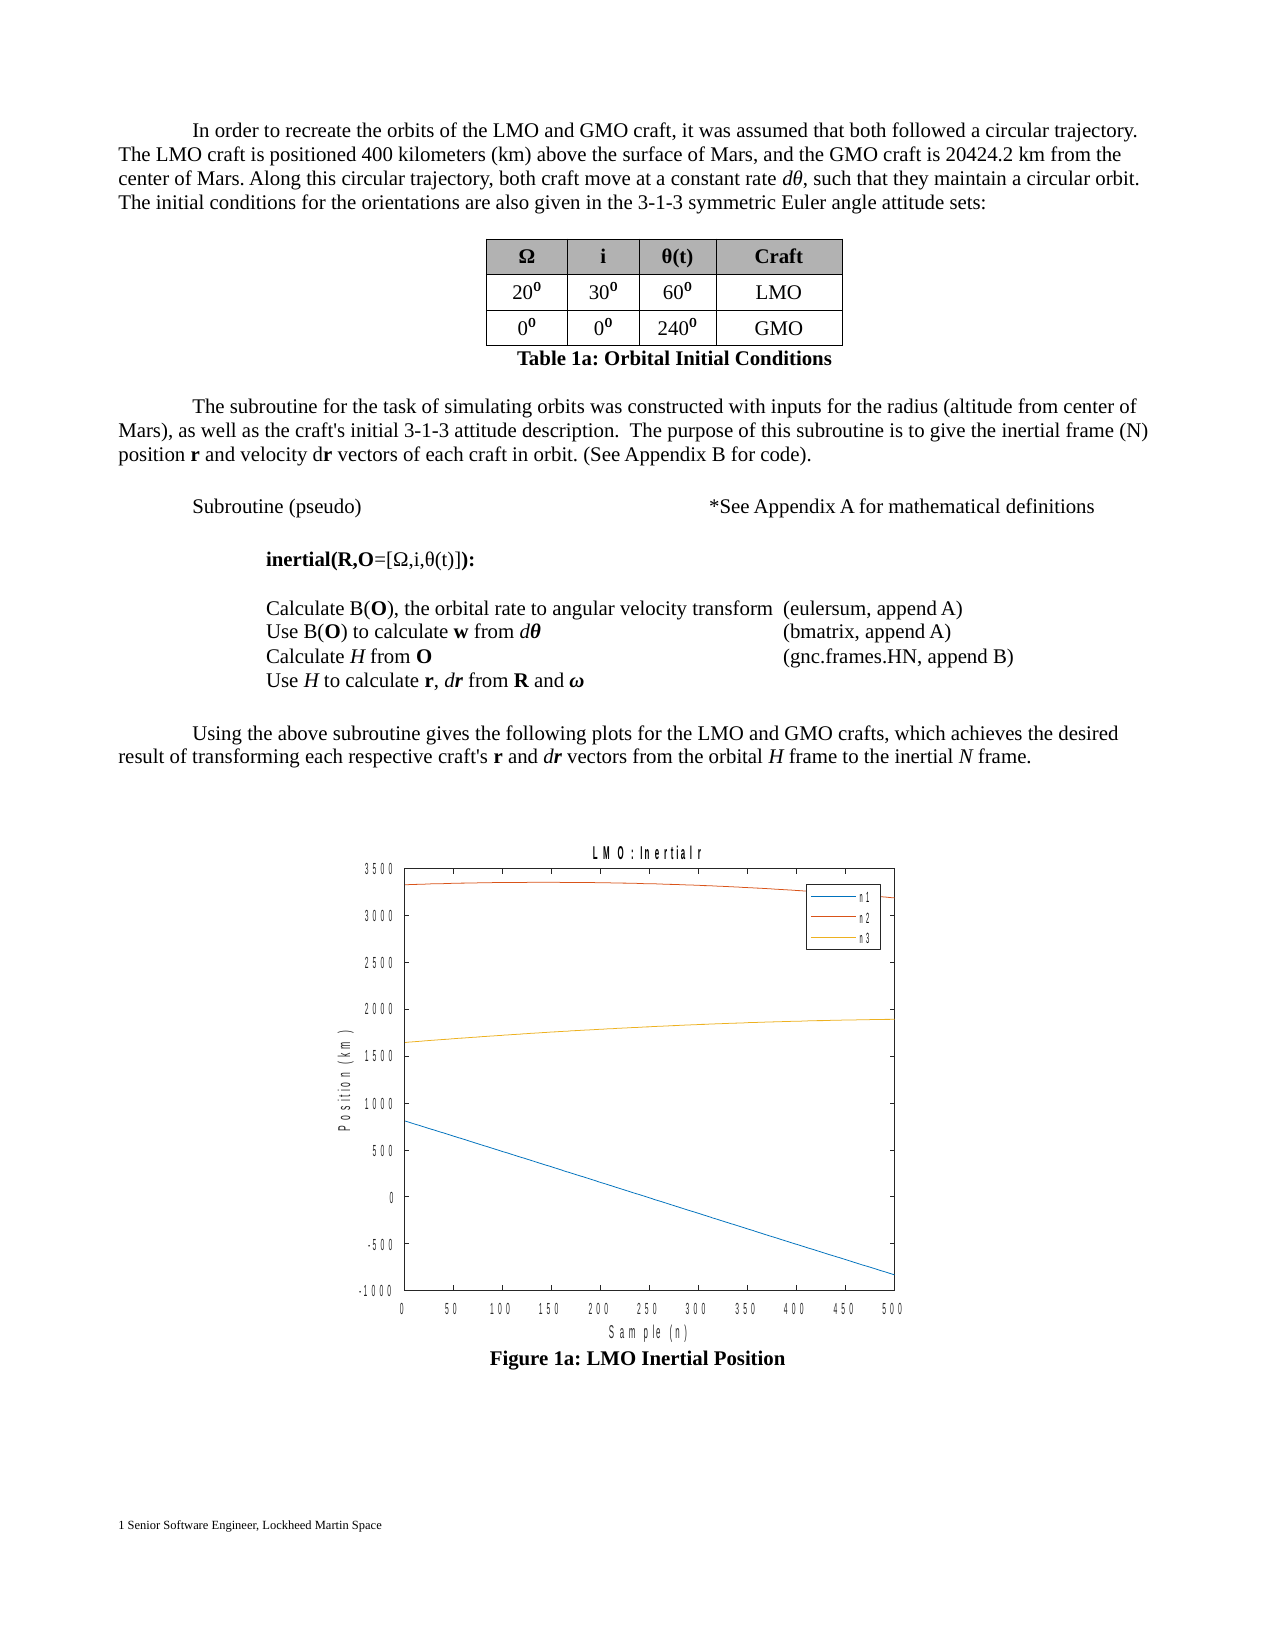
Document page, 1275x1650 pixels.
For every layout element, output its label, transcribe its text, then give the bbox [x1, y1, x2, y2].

table_cell 60⁰ [640, 275, 716, 310]
text Using the above subroutine gives the following plots for the LMO and GMO crafts, which achieves the desired result of transforming each respective craft's r and dr vectors from the orbital H frame to the inertial N frame. [118, 720, 1157, 768]
text Calculate B(O), the orbital rate to angular velocity transform (eulersum, append A) [118, 595, 1157, 619]
table_cell 0⁰ [487, 311, 567, 345]
text Figure 1a: LMO Inertial Position [118, 826, 1157, 1370]
text Use B(O) to calculate w from dθ (bmatrix, append A) [118, 619, 1157, 643]
table_header Ω [487, 240, 567, 274]
text Table 1a: Orbital Initial Conditions [118, 345, 1157, 369]
text Subroutine (pseudo) *See Appendix A for mathematical definitions [118, 490, 1157, 518]
table_cell 240⁰ [640, 311, 716, 345]
table_header Craft [717, 240, 842, 274]
text The subroutine for the task of simulating orbits was constructed with inputs for the radius (altitude from center of Mars), as well as the craft's initial 3-1-3 attitude description. The purpose of this subroutine is to give the inertial frame (N) position r and velocity dr vectors of each craft in orbit. (See Appendix B for code). [118, 393, 1157, 466]
text Use H to calculate r, dr from R and ω [118, 668, 1157, 692]
text Calculate H from O (gnc.frames.HN, append B) [118, 643, 1157, 668]
table_cell 20⁰ [487, 275, 567, 310]
table_header i [568, 240, 639, 274]
table_cell LMO [717, 275, 842, 310]
text In order to recreate the orbits of the LMO and GMO craft, it was assumed that both followed a circular trajectory. The LMO craft is positioned 400 kilometers (km) above the surface of Mars, and the GMO craft is 20424.2 km from the center of Mars. Along this circular trajectory, both craft move at a constant rate dθ, such that they maintain a circular orbit. The initial conditions for the orientations are also given in the 3-1-3 symmetric Euler angle attitude sets: [118, 118, 1157, 214]
text inertial(R,O=[Ω,i,θ(t)]): [118, 547, 1157, 571]
table_cell GMO [717, 311, 842, 345]
table_header θ(t) [640, 240, 716, 274]
table_cell 0⁰ [568, 311, 639, 345]
table_cell 30⁰ [568, 275, 639, 310]
